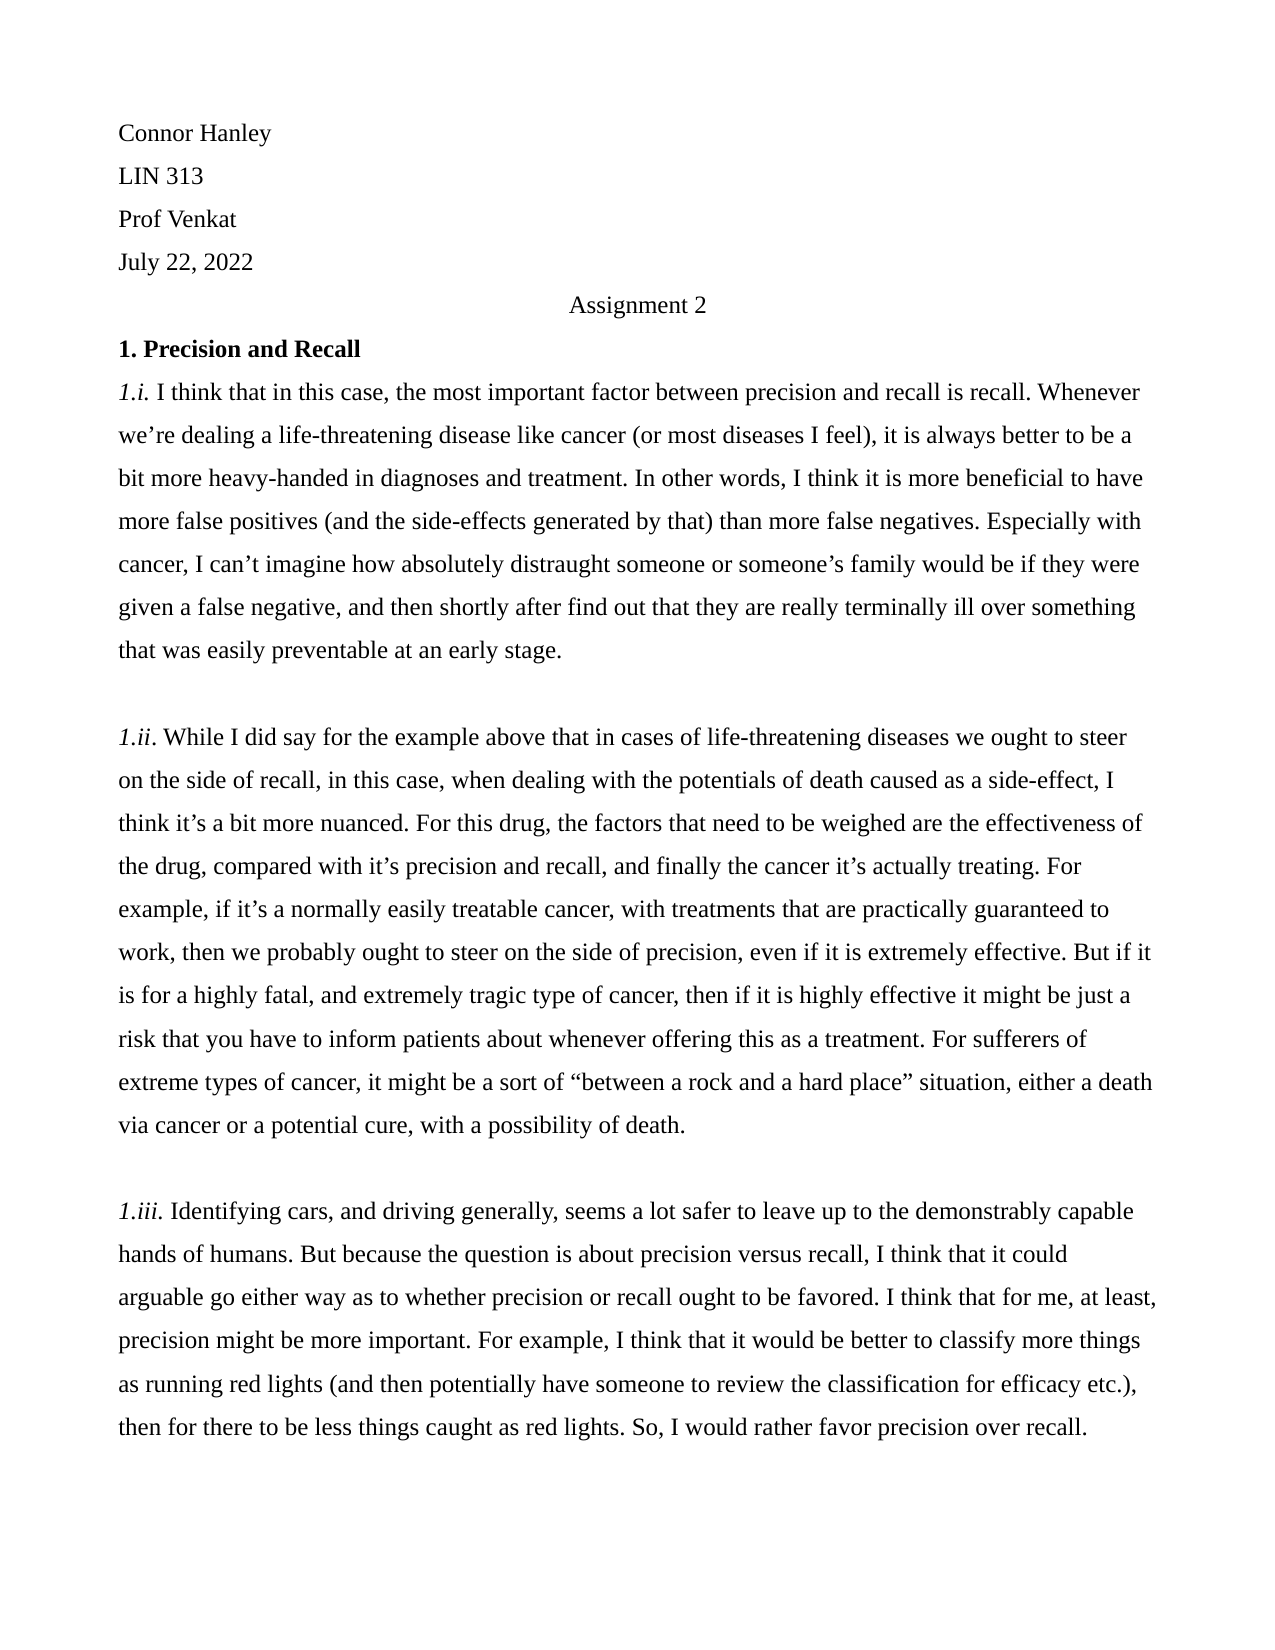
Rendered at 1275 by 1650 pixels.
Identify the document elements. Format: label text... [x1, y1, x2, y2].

text 1. Precision and Recall [118, 334, 1157, 362]
text 1.iii. Identifying cars, and driving generally, seems a lot safer to leave up to the demonstrably capable hands of humans. But because the question is about precision versus recall, I think that it could arguable go either way as to whether precision or recall ought to be favored. I think that for me, at least, precision might be more important. For example, I think that it would be better to classify more things as running red lights (and then potentially have someone to review the classification for efficacy etc.), then for there to be less things caught as red lights. So, I would rather favor precision over recall. [118, 1196, 1157, 1441]
text Prof Venkat [118, 204, 1157, 233]
text July 22, 2022 [118, 247, 1157, 276]
text Connor Hanley [118, 118, 1157, 147]
text Assignment 2 [118, 291, 1157, 319]
text LIN 313 [118, 161, 1157, 190]
text 1.i. I think that in this case, the most important factor between precision and recall is recall. Whenever we’re dealing a life-threatening disease like cancer (or most diseases I feel), it is always better to be a bit more heavy-handed in diagnoses and treatment. In other words, I think it is more beneficial to have more false positives (and the side-effects generated by that) than more false negatives. Especially with cancer, I can’t imagine how absolutely distraught someone or someone’s family would be if they were given a false negative, and then shortly after find out that they are really terminally ill over something that was easily preventable at an early stage. [118, 377, 1157, 664]
text 1.ii. While I did say for the example above that in cases of life-threatening diseases we ought to steer on the side of recall, in this case, when dealing with the potentials of death caused as a side-effect, I think it’s a bit more nuanced. For this drug, the factors that need to be weighed are the effectiveness of the drug, compared with it’s precision and recall, and finally the cancer it’s actually treating. For example, if it’s a normally easily treatable cancer, with treatments that are practically guaranteed to work, then we probably ought to steer on the side of precision, even if it is extremely effective. But if it is for a highly fatal, and extremely tragic type of cancer, then if it is highly effective it might be just a risk that you have to inform patients about whenever offering this as a treatment. For sufferers of extreme types of cancer, it might be a sort of “between a rock and a hard place” situation, either a death via cancer or a potential cure, with a possibility of death. [118, 722, 1157, 1139]
